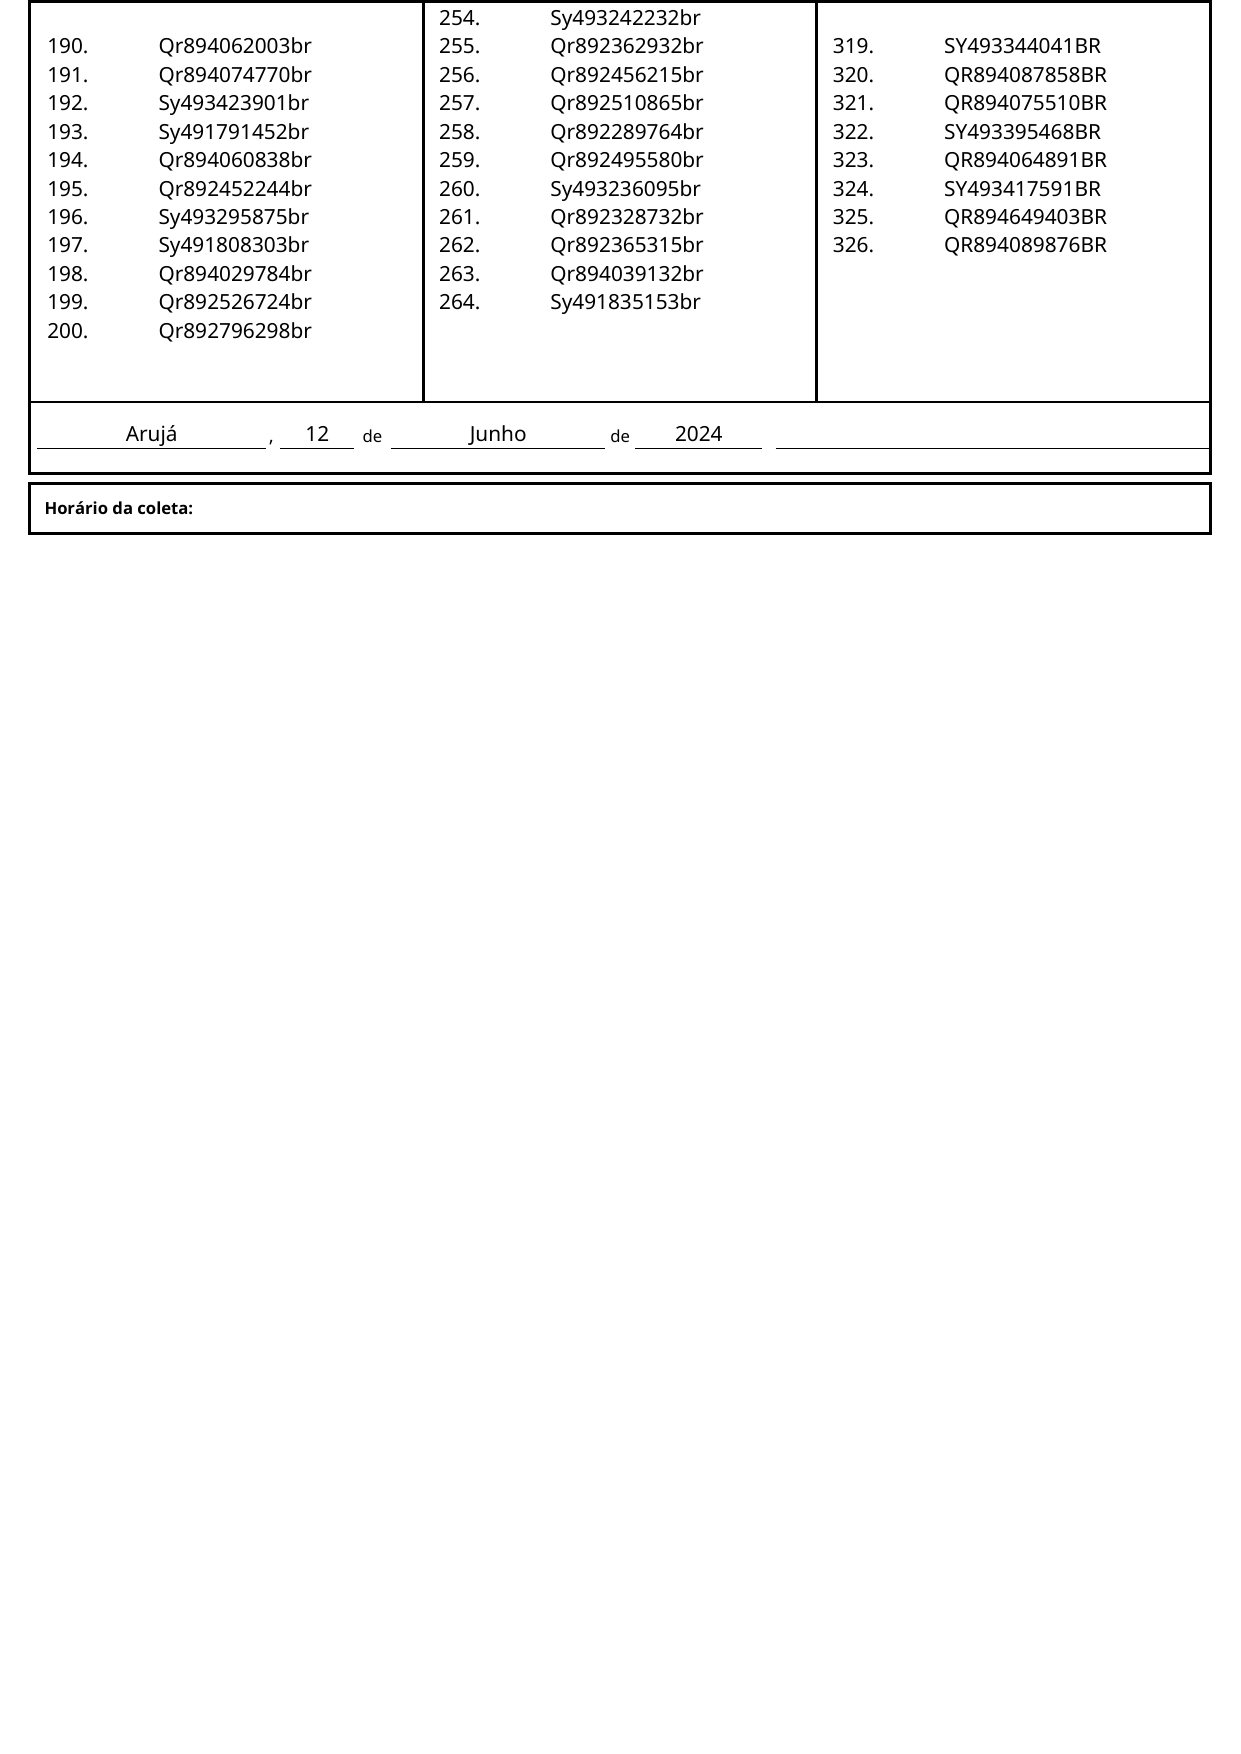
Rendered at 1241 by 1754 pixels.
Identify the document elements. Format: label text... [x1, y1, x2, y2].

table_cell [776, 449, 1209, 472]
table_cell , [266, 403, 280, 448]
table_cell Junho [391, 403, 605, 448]
table_cell Horário da coleta: [31, 485, 1209, 532]
table_cell 2024 [635, 403, 762, 448]
table_cell [762, 403, 776, 472]
table_cell [605, 448, 635, 472]
table_cell [776, 403, 1209, 448]
table_cell 12 [280, 403, 354, 448]
table_cell [37, 449, 266, 472]
table_cell Sy491802019br Qr893185385br Qr894041975br Qr892854092br Qr893193245br Qr893232505br Qr893181565br Sy493246526br Qr892848905br Qr892503391br Sy491840105br Qr893187965br Sy493241095br Sy491882723br Sy493273226br Qr893183835br Qr893216750br Qr893157274br Qr893173691br Qr892470384br Qr893200105br Qr892314778br Sy491845884br Qr892841726br Sy493325095br Sy493271698br Sy493234412br Qr892518008br Qr892508116br Sy493252892br Sy491752175br Sy491901847br Sy493275394br Sy493259326br Qr893183583br Qr894031108br Qr893225283br Qr892862451br Qr892535329br Sy493246910br Qr892887073br Qr894045331br Sy493314637br Qr893164686br Qr892852105br Qr893184955br Qr892303112br Qr894093249br Sy491791072br Qr892521639br Sy493257988br Qr893174670br Qr892107047br Qr892361662br Sy491800525br Sy493307432br Sy493289274br Qr892533521br Sy491825757br Sy491869449br Sy493412563br Sy493397835br Qr894102731br Sy493388025br Qr892799087br Sy493332193br Qr892864452br Sy493325904br Qr892102800br Sy491804916br Sy493335742br Qr894089862br Sy494831703br Sy493424765br Qr893215604br Sy493247169br Sy493317908br Qr892508779br Qr892499799br Qr893218866br Sy491808100br Qr894093460br Qr894074457br Qr894083604br Sy491757907br Qr892101906br Qr894023486br Qr892338315br Sy493299665br Sy494838468br Qr894090724br Sy493397702br Sy493346232br Sy493334755br Qr892308715br Qr892123172br Qr894029890br Sy491893788br Sy493242232br Qr892362932br Qr892456215br Qr892510865br Qr892289764br Qr892495580br Sy493236095br Qr892328732br Qr892365315br Qr894039132br Sy491835153br [425, 3, 815, 401]
table_cell [30, 475, 1058, 482]
table_cell [635, 449, 762, 472]
table_cell Arujá [37, 403, 266, 448]
table_cell [31, 403, 37, 448]
table_cell [31, 448, 37, 472]
table_cell [354, 448, 391, 472]
table_cell [1058, 475, 1211, 482]
table_cell [280, 449, 354, 472]
table_cell Qr892456405br Qr892880319br Qr892304890br Sy491801985br Sy491831633br Qr892440970br Qr892272636br Qr892277219br Qr893172339br Sy491869381br Sy493265785br Qr892847193br Sy493301531br Qr892464684br Sy493273464br Sy493291216br Qr892363408br Sy493294212br Qr892502657br Qr892087210br Sy491913195br Qr892818625br Qr892447301br Sy491779876br Qr892867048br Qr892815730br Qr893255356br Qr892472986br Qr892107183br Sy491784227br Sy491894077br Qr892823206br Qr893166483br Sy493243825br Qr893229254br Qr893241860br Sy491811965br Qr892821718br Qr892090341br Qr893164125br Qr892874145br Sy491885305br Sy491910778br Sy493292636br Sy491892592br Qr893230204br Sy493265658br Qr892112546br Qr892877337br Sy493300329br Qr894650993br Qr894377767br Qr892348927br 93392679br Qr892436723br Qr894387937br Qr894065248br Sy491876515br Qr892805220br Qr892352949br Qr892500143br Sy493392563br Sy493391214br Sy493392360br Sy493389927br Sy493389754br Qr894367212br Sy491845147br SY493360526BR QR894075537BR SY491881484BR SY493284555BR QR892142463BR QR894367481BR SY491877238BR QR893213501BR QR892876393BR SY494839931BR SY491853038BR SY493433121BR SY493423699BR QR894061325BR SY493354724BR SY494835926BR QR892798360BR QR894414782BR SY491788847BR QR892143441BR QR894117974BR SY493260602BR SY494834510BR QR892124249BR QR893186559BR SY491868151BR Y493355132BR QR894424453BR SY493345356BR SY494829965BR SY493329061BR SY493344041BR QR894087858BR QR894075510BR SY493395468BR QR894064891BR SY493417591BR QR894649403BR QR894089876BR [818, 3, 1209, 401]
table_cell de [354, 403, 391, 448]
table_cell [266, 448, 280, 472]
table_cell de [605, 403, 635, 448]
table_cell [391, 449, 605, 472]
table_cell Qr892440100br Sy491848744br Sy491824495br Sy491752989br Qr892437644br Qr894039662br Qr892348136br Qr892449877br Qr892284342br Sy491768900br Sy491810148br Sy491865040br Qr892302718br Qr892277770br Qr892336708br Sy491763955br Qr892325055br Qr892464790br Sy491811599br Sy491854135br Sy491760027br Sy491854974br Sy491816772br Sy493275709br Sy491806642br Qr893178800br Qr893185575br Qr892447686br Qr892855668br Sy493299775br Qr892449979br Qr892848097br Sy491890092br Qr892877527br Qr892797894br Qr892535916br Qr892354715br Qr892359686br Sy491851142br Qr892277315br Sy491818813br Sy493307769br Qr892283435br Qr892534853br Qr894028404br Sy491869713br Qr892314680br Qr892366611br Qr892513558br Qr892482484br Qr892350038br Sy491845218br Qr892864523br Qr892086846br Qr084684505br Qr892834172br Qr892288551br Sy491771577br Qr892499635br Qr894048810br Qr892460237br Qr894047638br Qr892863236br Sy491867156br Qr894118095br Qr894099493br Sy493371926br Qr894060722br Qr894115412br Sy493382314br Sy494841073br Sy493394272br Sy493420627br Sy494830760br Sy493410899br Sy493386015br Qr894358309br Qr894438347br Sy493432789br Qr894423807br Qr894112787br Sy493341544br Sy493415817br Sy494824659br Sy491858168br Qr892836142br Sy491754551br Qr892368351br Qr892143530br Qr892506234br Sy493423654br Sy494825552br Qr894430476br Sy493429762br Qr892484701br Sy493413745br Qr894070906br Sy493279802br Sy493343219br Qr894062003br Qr894074770br Sy493423901br Sy491791452br Qr894060838br Qr892452244br Sy493295875br Sy491808303br Qr894029784br Qr892526724br Qr892796298br [31, 3, 422, 401]
